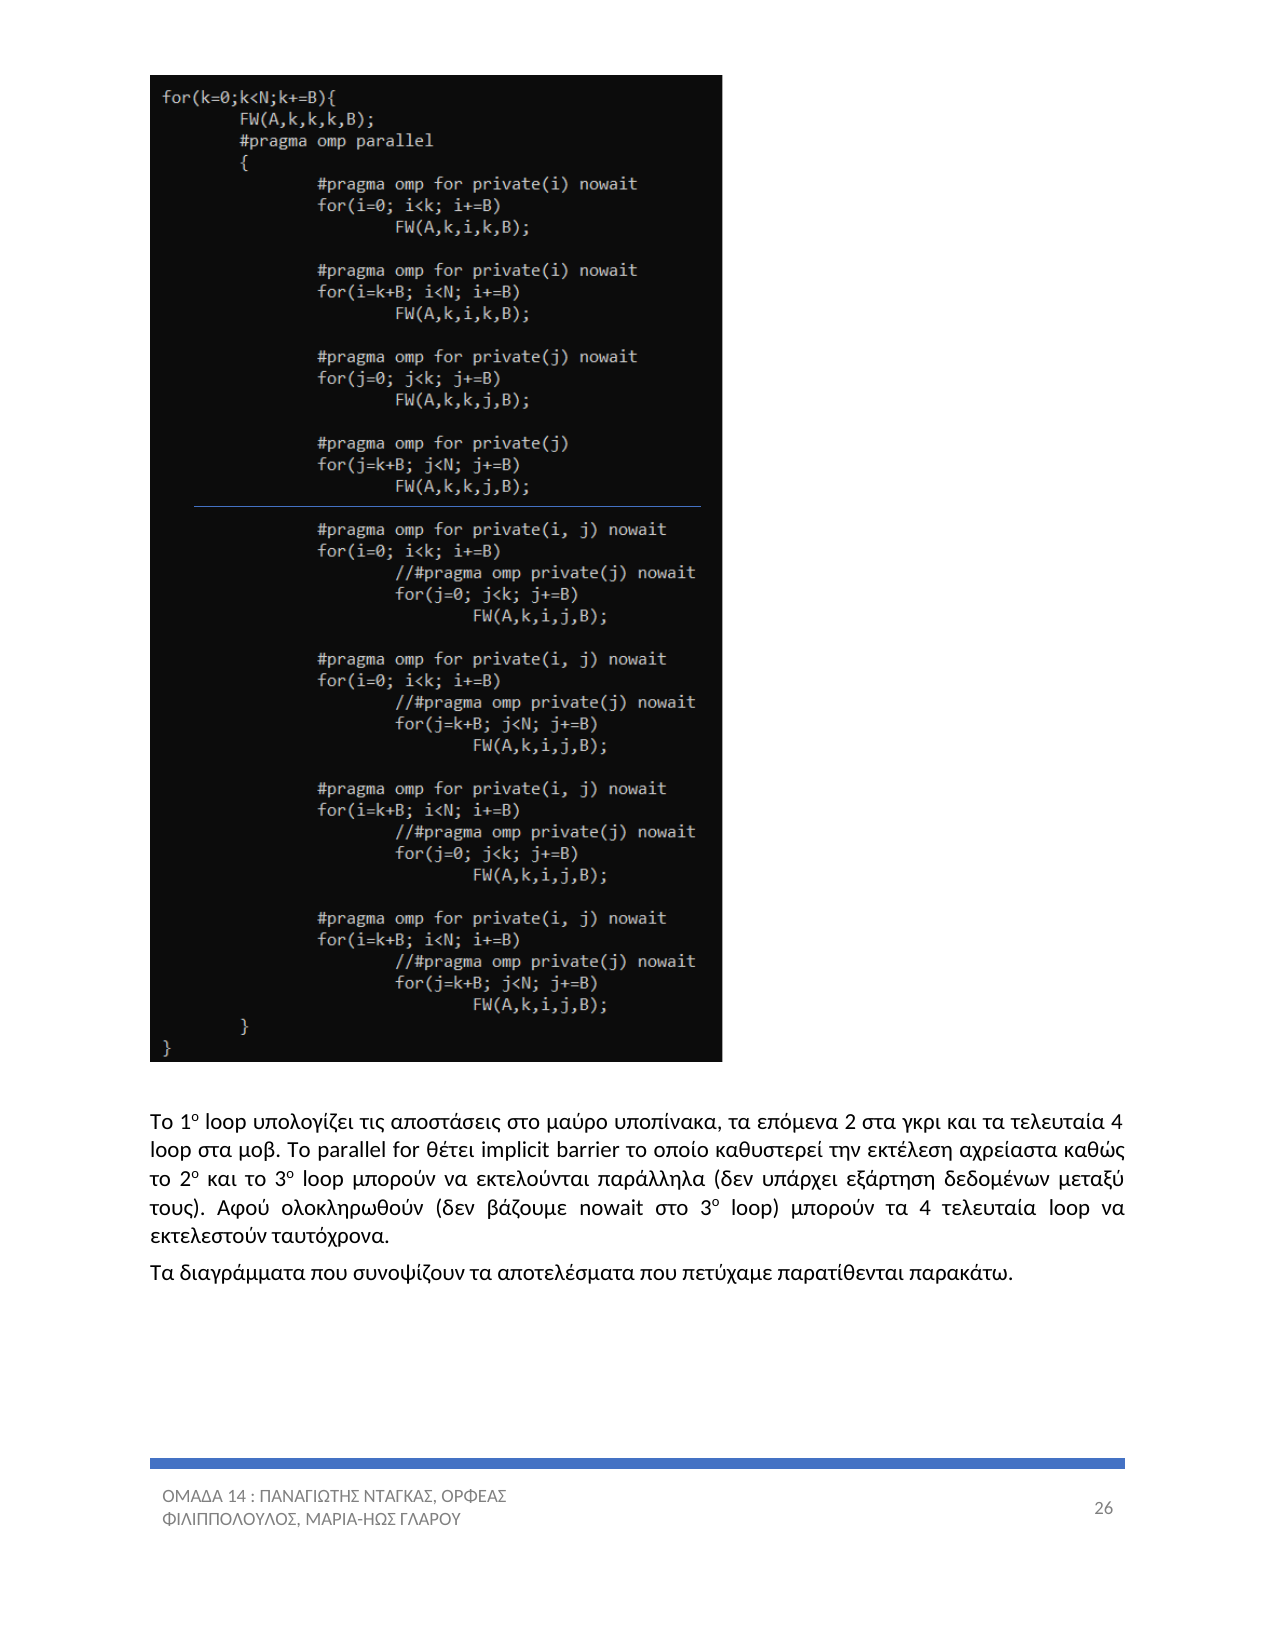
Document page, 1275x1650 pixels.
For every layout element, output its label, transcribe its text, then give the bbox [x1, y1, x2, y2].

text Το 1ο loop υπολογίζει τις αποστάσεις στο μαύρο υποπίνακα, τα επόμενα 2 στα γκρι και τα τελευταία 4 loop στα μοβ. Το parallel for θέτει implicit barrier το οποίο καθυστερεί την εκτέλεση αχρείαστα καθώς το 2ο και το 3ο loop μπορούν να εκτελούνται παράλληλα (δεν υπάρχει εξάρτηση δεδομένων μεταξύ τους). Αφού ολοκληρωθούν (δεν βάζουμε nowait στο 3ο loop) μπορούν τα 4 τελευταία loop να εκτελεστούν ταυτόχρονα. [150, 1107, 1125, 1249]
text Τα διαγράμματα που συνοψίζουν τα αποτελέσματα που πετύχαμε παρατίθενται παρακάτω. [150, 1258, 1125, 1286]
